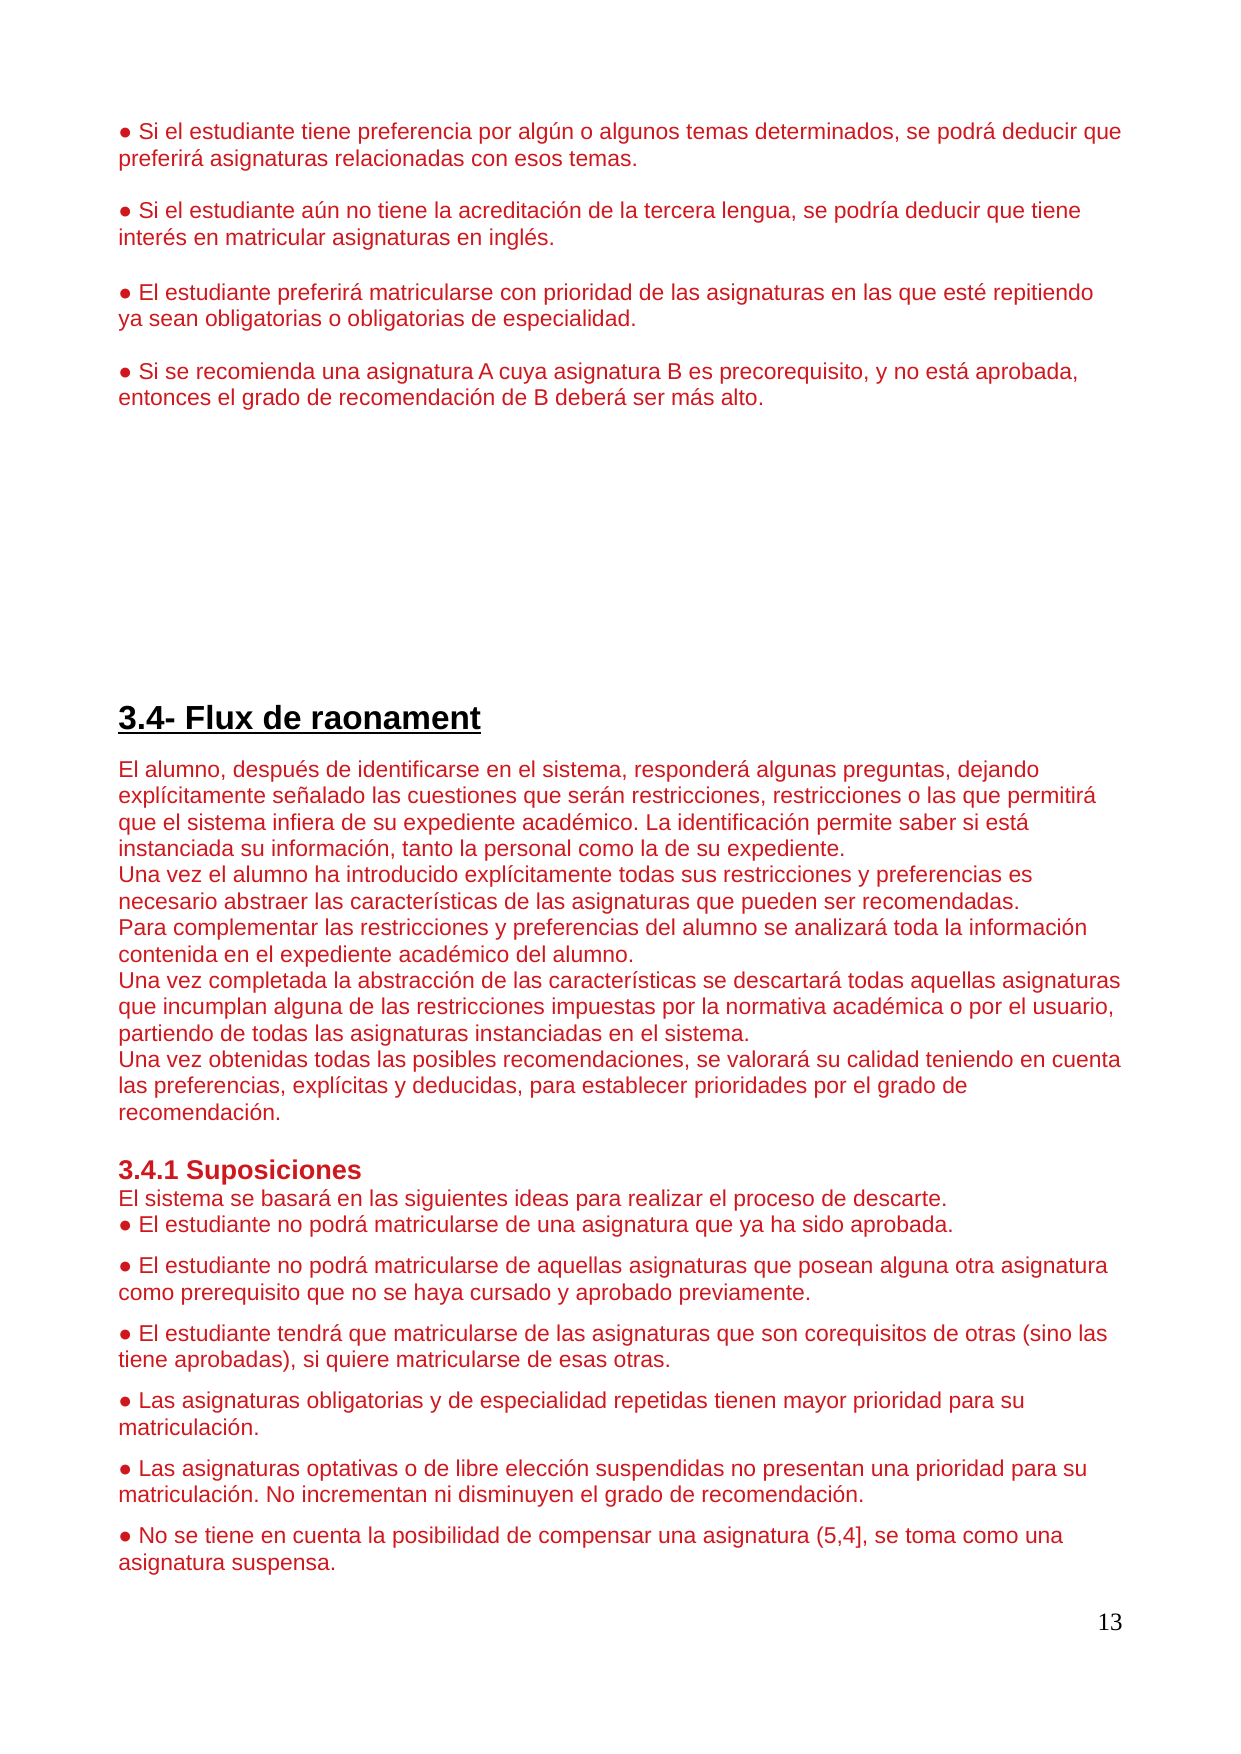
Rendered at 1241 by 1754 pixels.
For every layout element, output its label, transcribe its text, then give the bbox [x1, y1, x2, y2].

text ● Las asignaturas obligatorias y de especialidad repetidas tienen mayor prioridad para su matriculación. [118, 1387, 1122, 1440]
text ● El estudiante tendrá que matricularse de las asignaturas que son corequisitos de otras (sino las tiene aprobadas), si quiere matricularse de esas otras. [118, 1320, 1122, 1373]
text El sistema se basará en las siguientes ideas para realizar el proceso de descarte. [118, 1185, 1122, 1211]
text 3.4.1 Suposiciones [118, 1154, 1122, 1185]
text ● Si se recomienda una asignatura A cuya asignatura B es precorequisito, y no está aprobada, entonces el grado de recomendación de B deberá ser más alto. [118, 358, 1122, 410]
text Una vez completada la abstracción de las características se descartará todas aquellas asignaturas que incumplan alguna de las restricciones impuestas por la normativa académica o por el usuario, partiendo de todas las asignaturas instanciadas en el sistema. [118, 967, 1122, 1046]
text ● El estudiante preferirá matricularse con prioridad de las asignaturas en las que esté repitiendo ya sean obligatorias o obligatorias de especialidad. [118, 279, 1122, 331]
text El alumno, después de identificarse en el sistema, responderá algunas preguntas, dejando explícitamente señalado las cuestiones que serán restricciones, restricciones o las que permitirá que el sistema infiera de su expediente académico. La identificación permite saber si está instanciada su información, tanto la personal como la de su expediente. [118, 756, 1122, 861]
text ● No se tiene en cuenta la posibilidad de compensar una asignatura (5,4], se toma como una asignatura suspensa. [118, 1522, 1122, 1575]
text Para complementar las restricciones y preferencias del alumno se analizará toda la información contenida en el expediente académico del alumno. [118, 914, 1122, 967]
text ● El estudiante no podrá matricularse de aquellas asignaturas que posean alguna otra asignatura como prerequisito que no se haya cursado y aprobado previamente. [118, 1252, 1122, 1305]
text 3.4- Flux de raonament [118, 698, 1122, 737]
text Una vez obtenidas todas las posibles recomendaciones, se valorará su calidad teniendo en cuenta las preferencias, explícitas y deducidas, para establecer prioridades por el grado de recomendación. [118, 1046, 1122, 1125]
text ● El estudiante no podrá matricularse de una asignatura que ya ha sido aprobada. [118, 1211, 1122, 1238]
text ● Las asignaturas optativas o de libre elección suspendidas no presentan una prioridad para su matriculación. No incrementan ni disminuyen el grado de recomendación. [118, 1455, 1122, 1508]
text Una vez el alumno ha introducido explícitamente todas sus restricciones y preferencias es necesario abstraer las características de las asignaturas que pueden ser recomendadas. [118, 861, 1122, 914]
text ● Si el estudiante tiene preferencia por algún o algunos temas determinados, se podrá deducir que preferirá asignaturas relacionadas con esos temas. [118, 118, 1122, 171]
text ● Si el estudiante aún no tiene la acreditación de la tercera lengua, se podría deducir que tiene interés en matricular asignaturas en inglés. [118, 197, 1122, 250]
